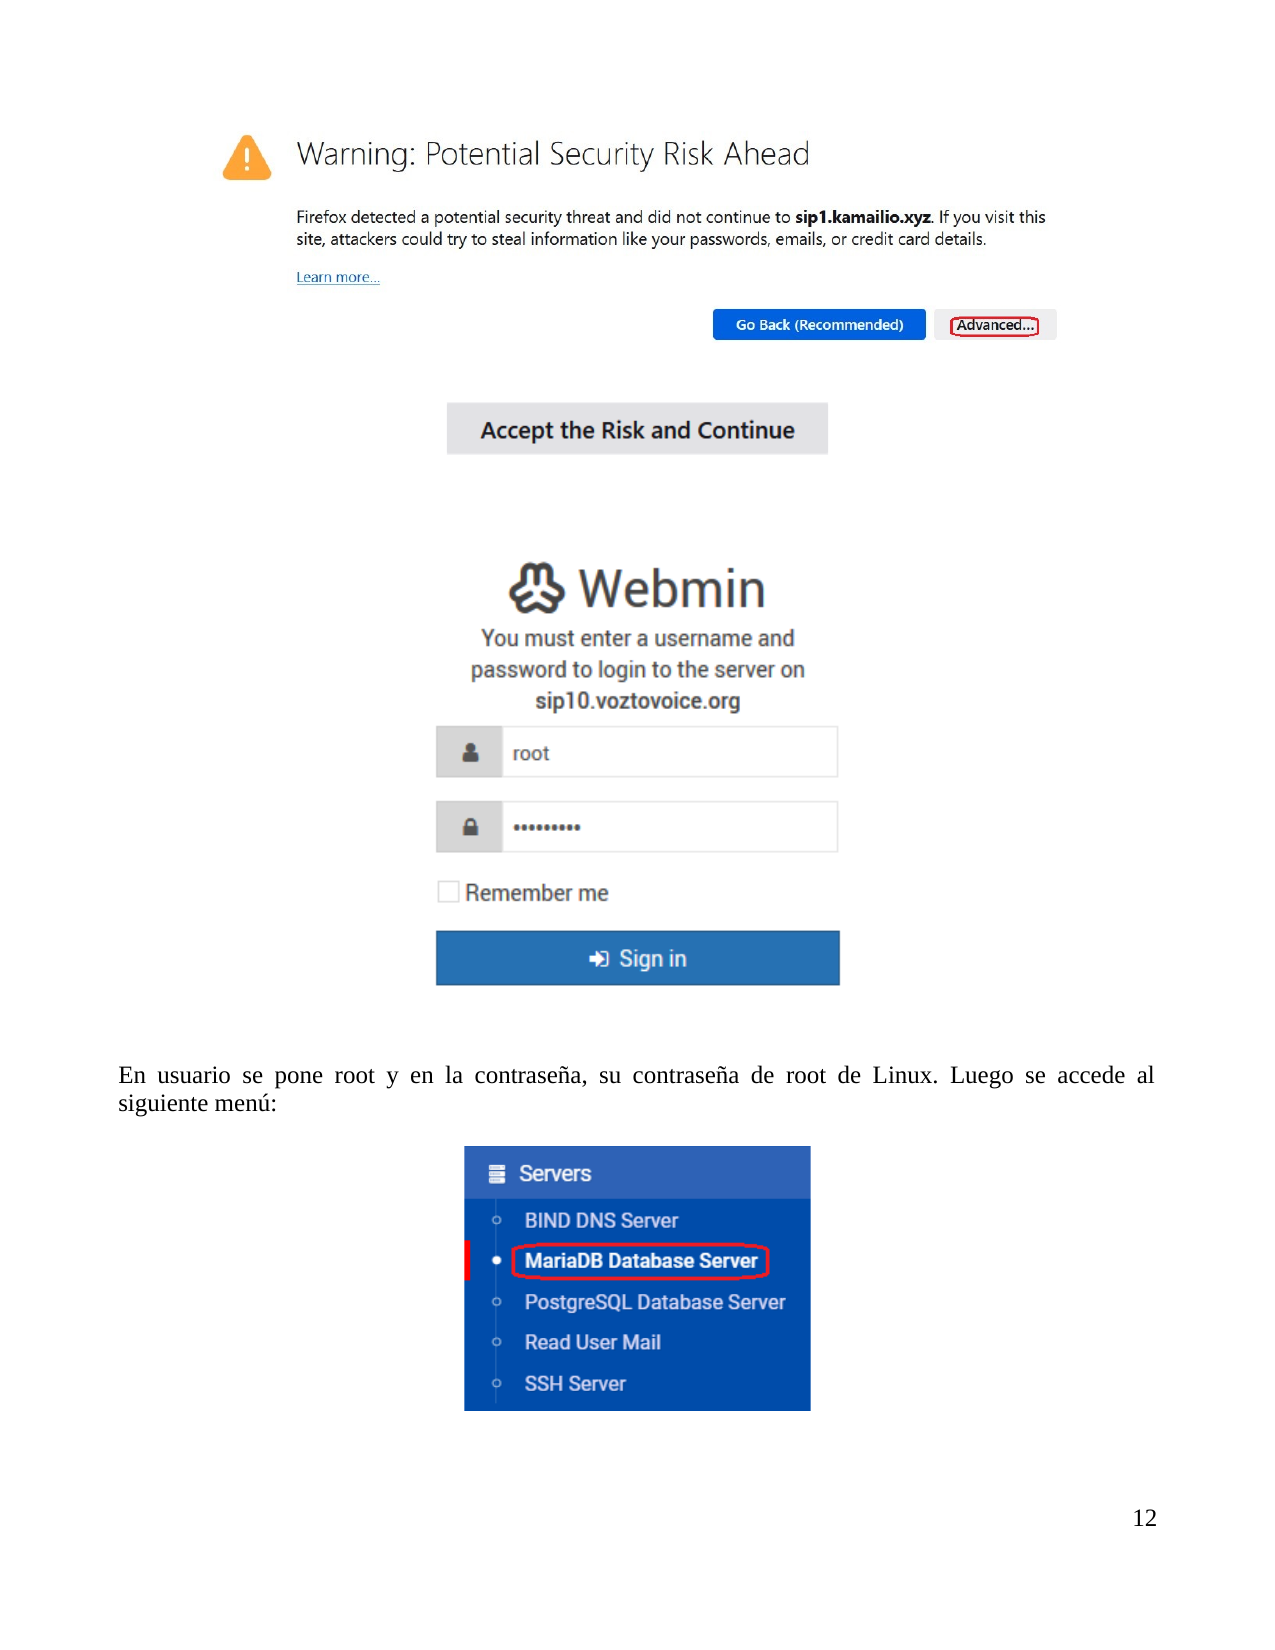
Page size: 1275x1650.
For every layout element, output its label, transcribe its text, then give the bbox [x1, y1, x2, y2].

picture [464, 1146, 811, 1411]
text En usuario se pone root y en la contraseña, su contraseña de root de Linux. Luego se accede al siguiente menú: [118, 1060, 1157, 1117]
picture [212, 118, 1063, 345]
picture [446, 402, 829, 455]
picture [391, 512, 884, 1031]
